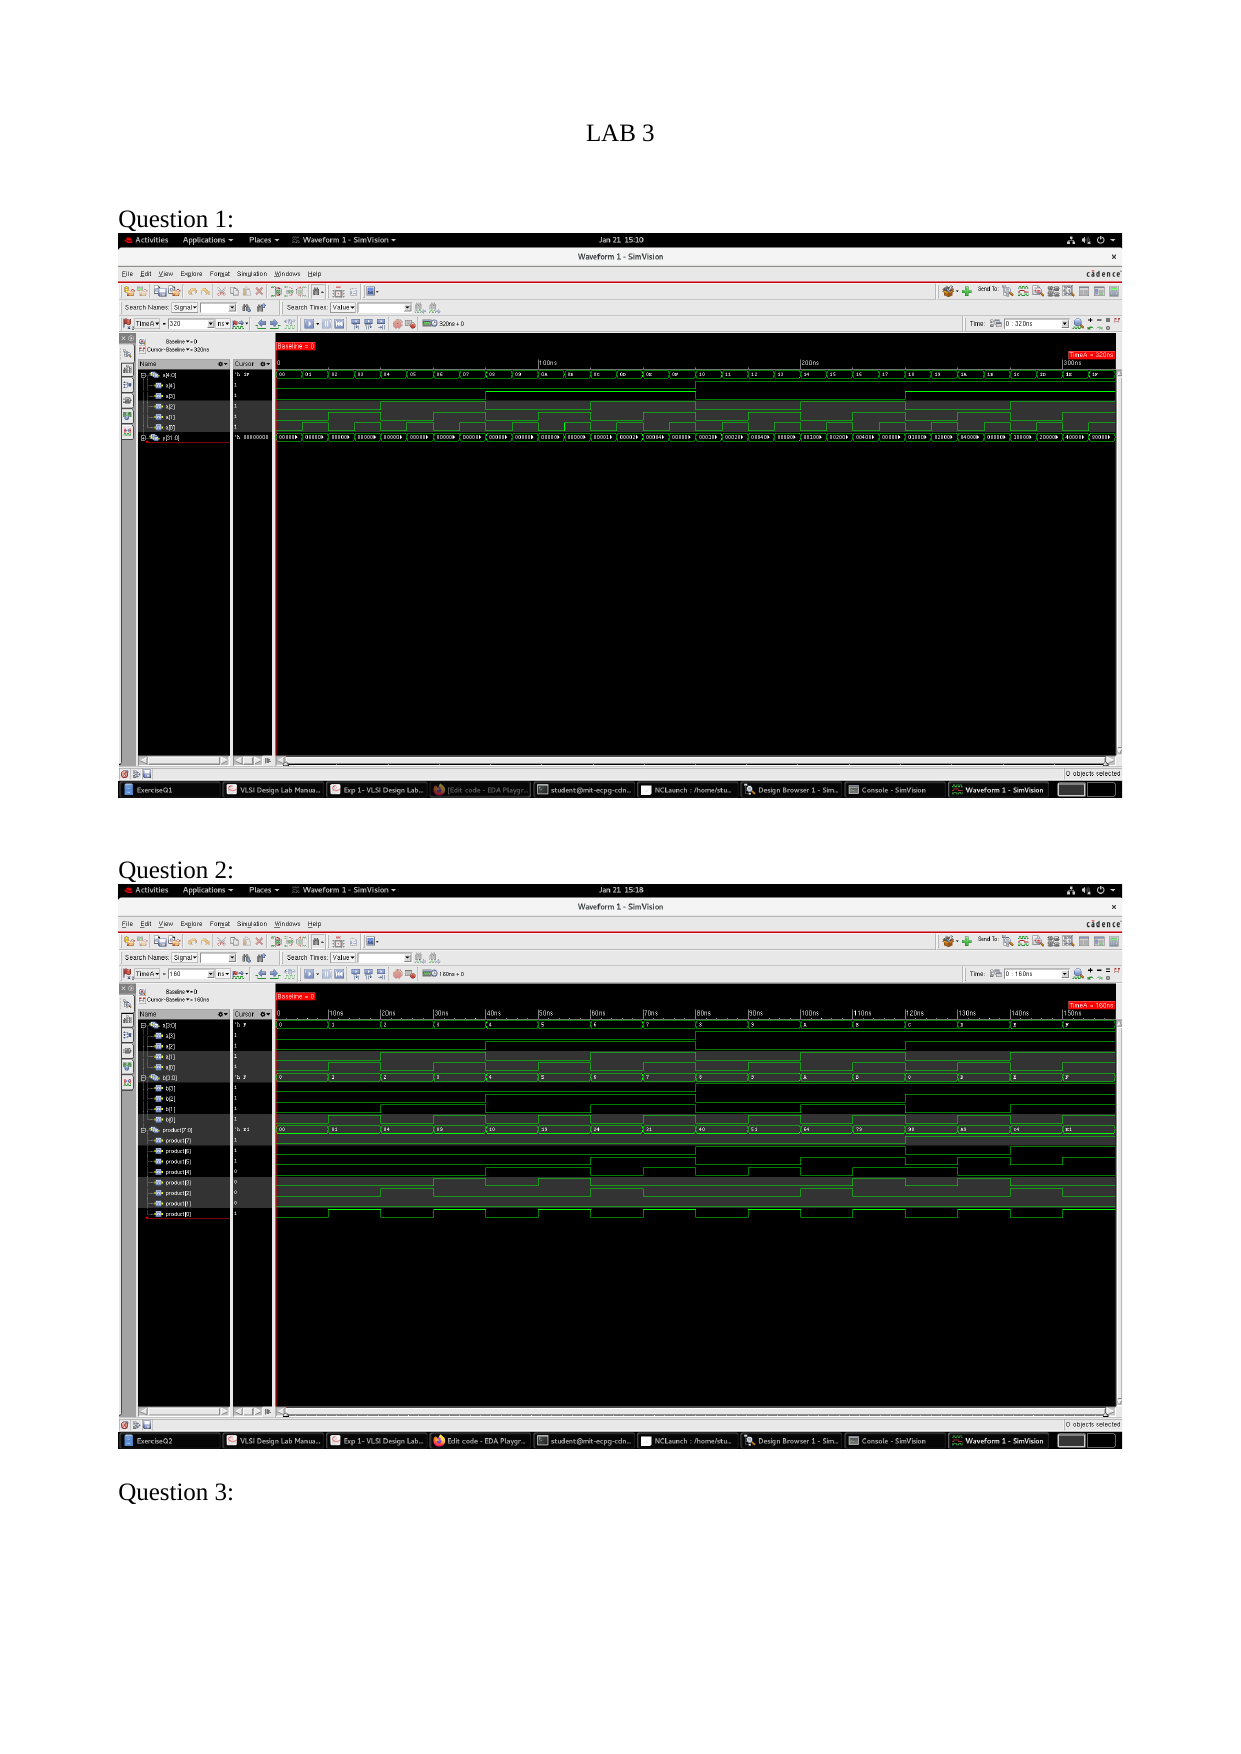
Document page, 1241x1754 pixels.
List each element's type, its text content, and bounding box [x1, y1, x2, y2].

text Question 2: [118, 855, 1122, 884]
picture [118, 233, 1123, 798]
text Question 1: [118, 204, 1122, 233]
picture [118, 884, 1123, 1449]
text Question 3: [118, 1477, 1122, 1506]
text LAB 3 [118, 118, 1122, 147]
